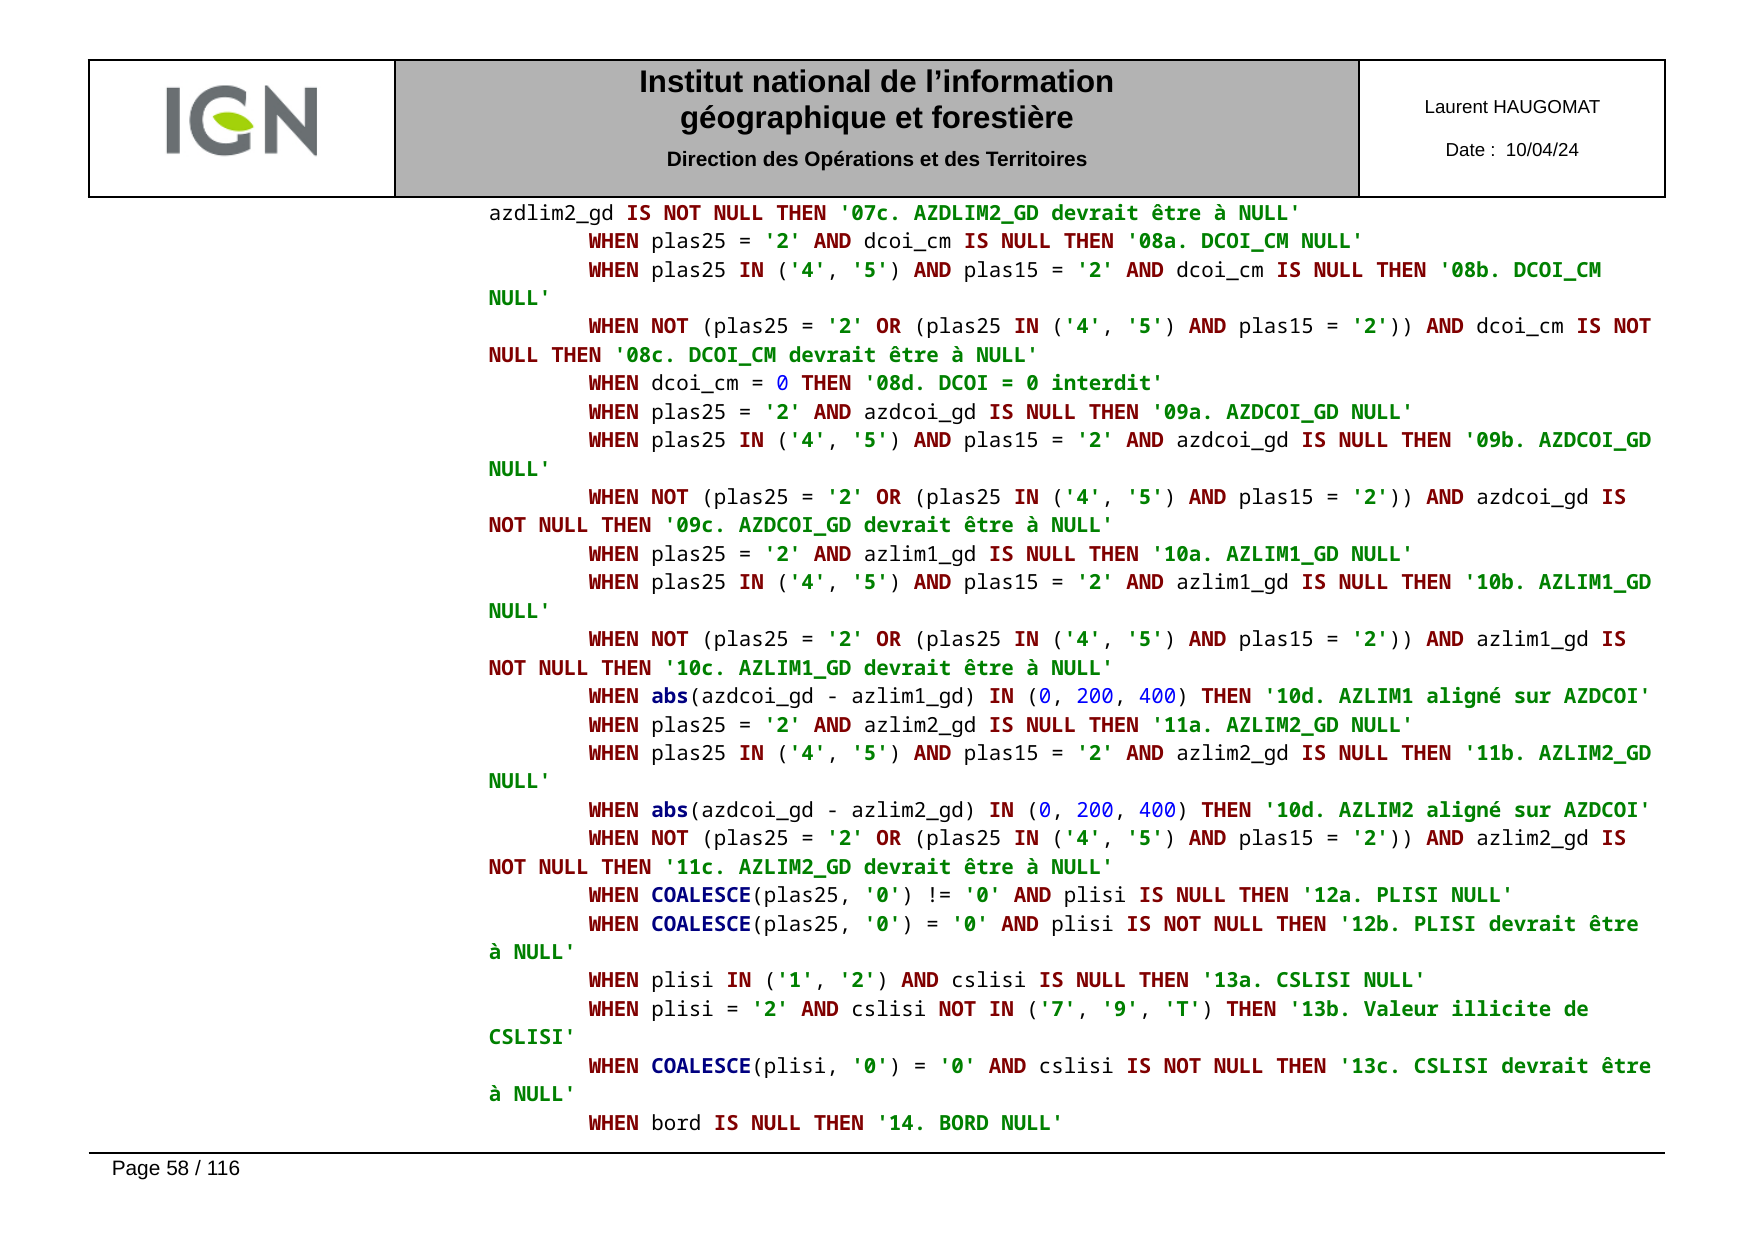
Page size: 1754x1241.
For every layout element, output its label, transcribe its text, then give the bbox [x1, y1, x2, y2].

table_cell azdlim2_gd IS NOT NULL THEN '07c. AZDLIM2_GD devrait être à NULL' WHEN plas25 = '2' AND dcoi_cm IS NULL THEN '08a. DCOI_CM NULL' WHEN plas25 IN ('4', '5') AND plas15 = '2' AND dcoi_cm IS NULL THEN '08b. DCOI_CM NULL' WHEN NOT (plas25 = '2' OR (plas25 IN ('4', '5') AND plas15 = '2')) AND dcoi_cm IS NOT NULL THEN '08c. DCOI_CM devrait être à NULL' WHEN dcoi_cm = 0 THEN '08d. DCOI = 0 interdit' WHEN plas25 = '2' AND azdcoi_gd IS NULL THEN '09a. AZDCOI_GD NULL' WHEN plas25 IN ('4', '5') AND plas15 = '2' AND azdcoi_gd IS NULL THEN '09b. AZDCOI_GD NULL' WHEN NOT (plas25 = '2' OR (plas25 IN ('4', '5') AND plas15 = '2')) AND azdcoi_gd IS NOT NULL THEN '09c. AZDCOI_GD devrait être à NULL' WHEN plas25 = '2' AND azlim1_gd IS NULL THEN '10a. AZLIM1_GD NULL' WHEN plas25 IN ('4', '5') AND plas15 = '2' AND azlim1_gd IS NULL THEN '10b. AZLIM1_GD NULL' WHEN NOT (plas25 = '2' OR (plas25 IN ('4', '5') AND plas15 = '2')) AND azlim1_gd IS NOT NULL THEN '10c. AZLIM1_GD devrait être à NULL' WHEN abs(azdcoi_gd - azlim1_gd) IN (0, 200, 400) THEN '10d. AZLIM1 aligné sur AZDCOI' WHEN plas25 = '2' AND azlim2_gd IS NULL THEN '11a. AZLIM2_GD NULL' WHEN plas25 IN ('4', '5') AND plas15 = '2' AND azlim2_gd IS NULL THEN '11b. AZLIM2_GD NULL' WHEN abs(azdcoi_gd - azlim2_gd) IN (0, 200, 400) THEN '10d. AZLIM2 aligné sur AZDCOI' WHEN NOT (plas25 = '2' OR (plas25 IN ('4', '5') AND plas15 = '2')) AND azlim2_gd IS NOT NULL THEN '11c. AZLIM2_GD devrait être à NULL' WHEN COALESCE(plas25, '0') != '0' AND plisi IS NULL THEN '12a. PLISI NULL' WHEN COALESCE(plas25, '0') = '0' AND plisi IS NOT NULL THEN '12b. PLISI devrait être à NULL' WHEN plisi IN ('1', '2') AND cslisi IS NULL THEN '13a. CSLISI NULL' WHEN plisi = '2' AND cslisi NOT IN ('7', '9', 'T') THEN '13b. Valeur illicite de CSLISI' WHEN COALESCE(plisi, '0') = '0' AND cslisi IS NOT NULL THEN '13c. CSLISI devrait être à NULL' WHEN bord IS NULL THEN '14. BORD NULL' [483, 198, 1665, 1142]
table_cell [89, 198, 483, 1142]
picture [141, 62, 343, 180]
